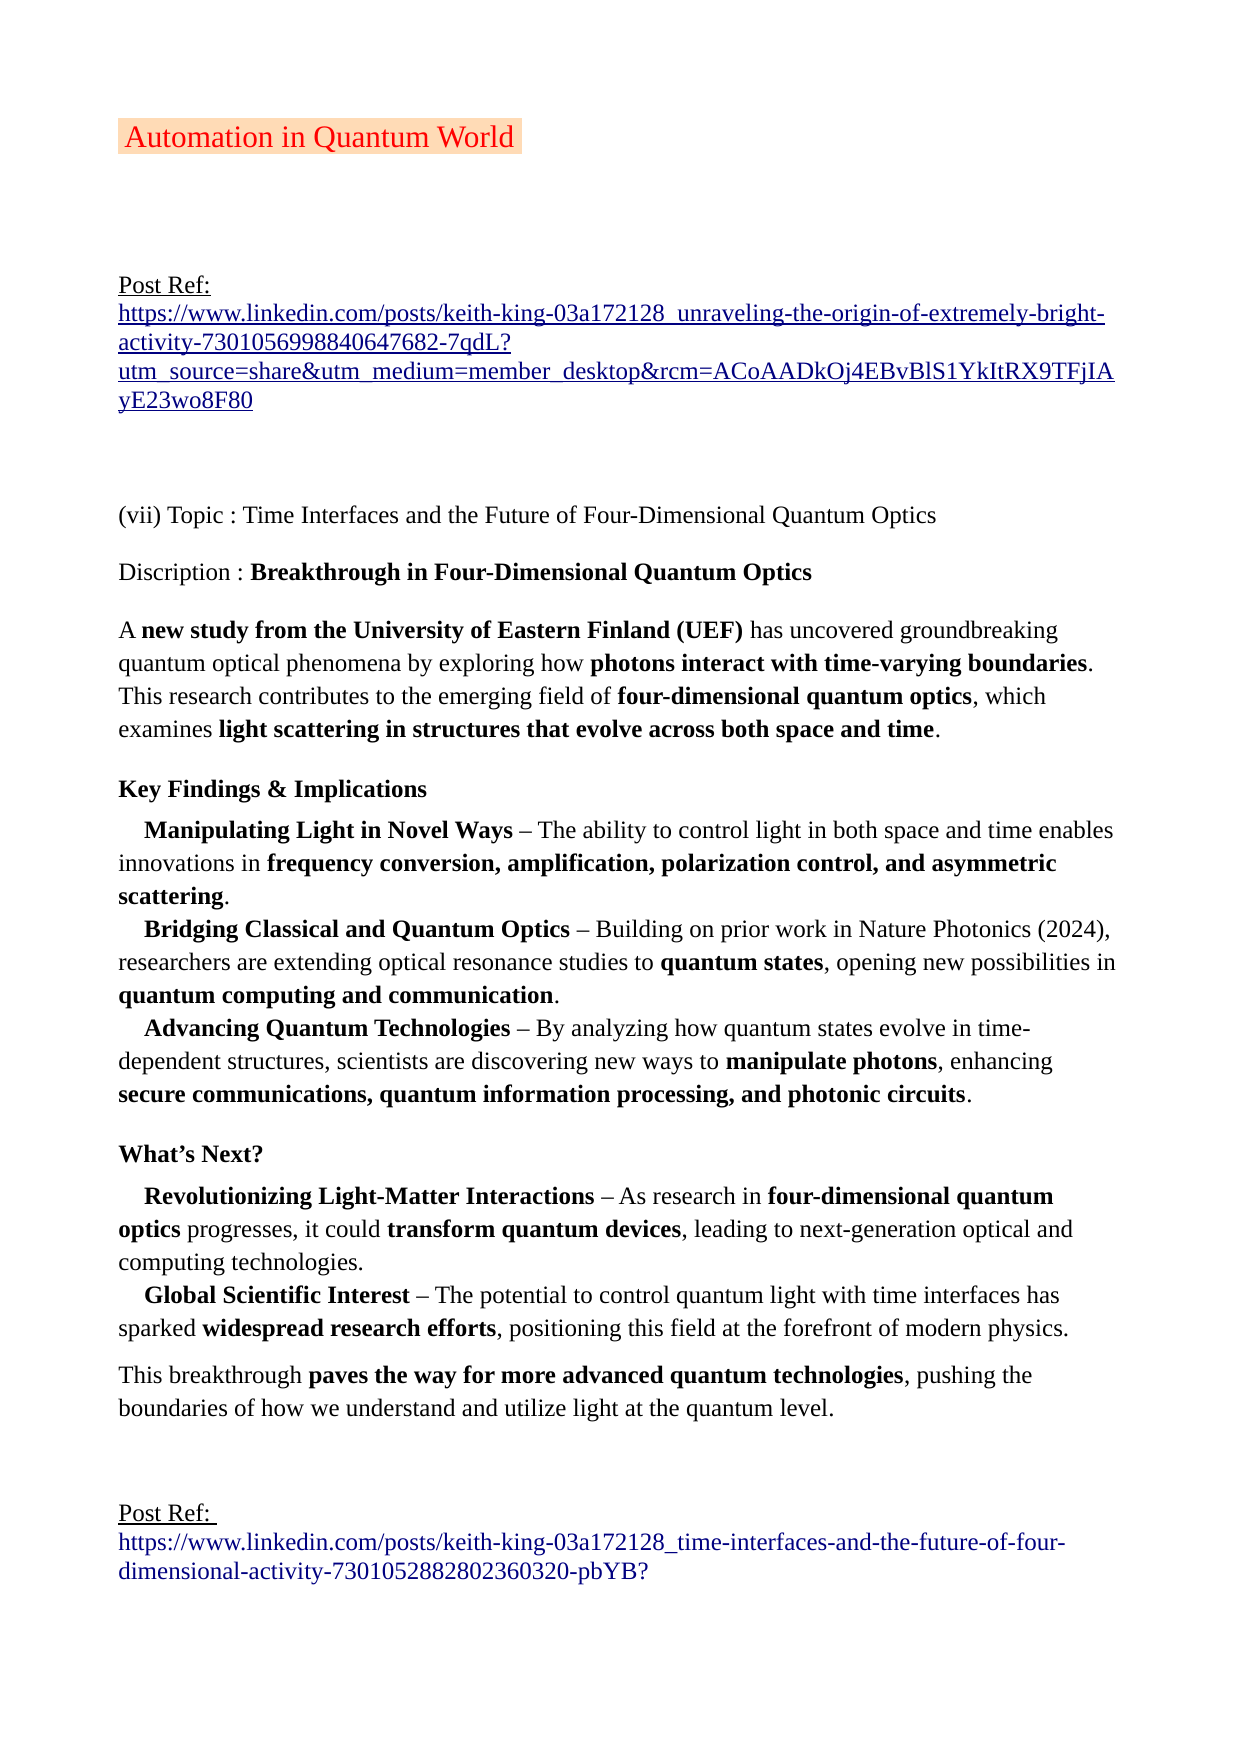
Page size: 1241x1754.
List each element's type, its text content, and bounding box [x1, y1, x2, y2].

text This breakthrough paves the way for more advanced quantum technologies, pushing the boundaries of how we understand and utilize light at the quantum level. 💡✨ [118, 1360, 1122, 1422]
text A new study from the University of Eastern Finland (UEF) has uncovered groundbreaking quantum optical phenomena by exploring how photons interact with time-varying boundaries. This research contributes to the emerging field of four-dimensional quantum optics, which examines light scattering in structures that evolve across both space and time. [118, 615, 1122, 743]
text 🚀 Revolutionizing Light-Matter Interactions – As research in four-dimensional quantum optics progresses, it could transform quantum devices, leading to next-generation optical and computing technologies. 🔗 Global Scientific Interest – The potential to control quantum light with time interfaces has sparked widespread research efforts, positioning this field at the forefront of modern physics. [118, 1181, 1122, 1342]
text Post Ref: https://www.linkedin.com/posts/keith-king-03a172128_time-interfaces-and-the-future-of-four-dimensional-activity-7301052882802360320-pbYB? [118, 1441, 1122, 1585]
text (vii) Topic : Time Interfaces and the Future of Four-Dimensional Quantum Optics Discription : Breakthrough in Four-Dimensional Quantum Optics [118, 500, 1122, 615]
subtitle Key Findings & Implications [118, 774, 1122, 803]
text Post Ref: https://www.linkedin.com/posts/keith-king-03a172128_unraveling-the-origin-of-extremely-bright-activity-7301056998840647682-7qdL?utm_source=share&utm_medium=member_desktop&rcm=ACoAADkOj4EBvBlS1YkItRX9TFjIAyE23wo8F80 [118, 183, 1122, 500]
text 🌀 Manipulating Light in Novel Ways – The ability to control light in both space and time enables innovations in frequency conversion, amplification, polarization control, and asymmetric scattering. 🔬 Bridging Classical and Quantum Optics – Building on prior work in Nature Photonics (2024), researchers are extending optical resonance studies to quantum states, opening new possibilities in quantum computing and communication. 💡 Advancing Quantum Technologies – By analyzing how quantum states evolve in time-dependent structures, scientists are discovering new ways to manipulate photons, enhancing secure communications, quantum information processing, and photonic circuits. [118, 815, 1122, 1108]
subtitle What’s Next? [118, 1139, 1122, 1168]
